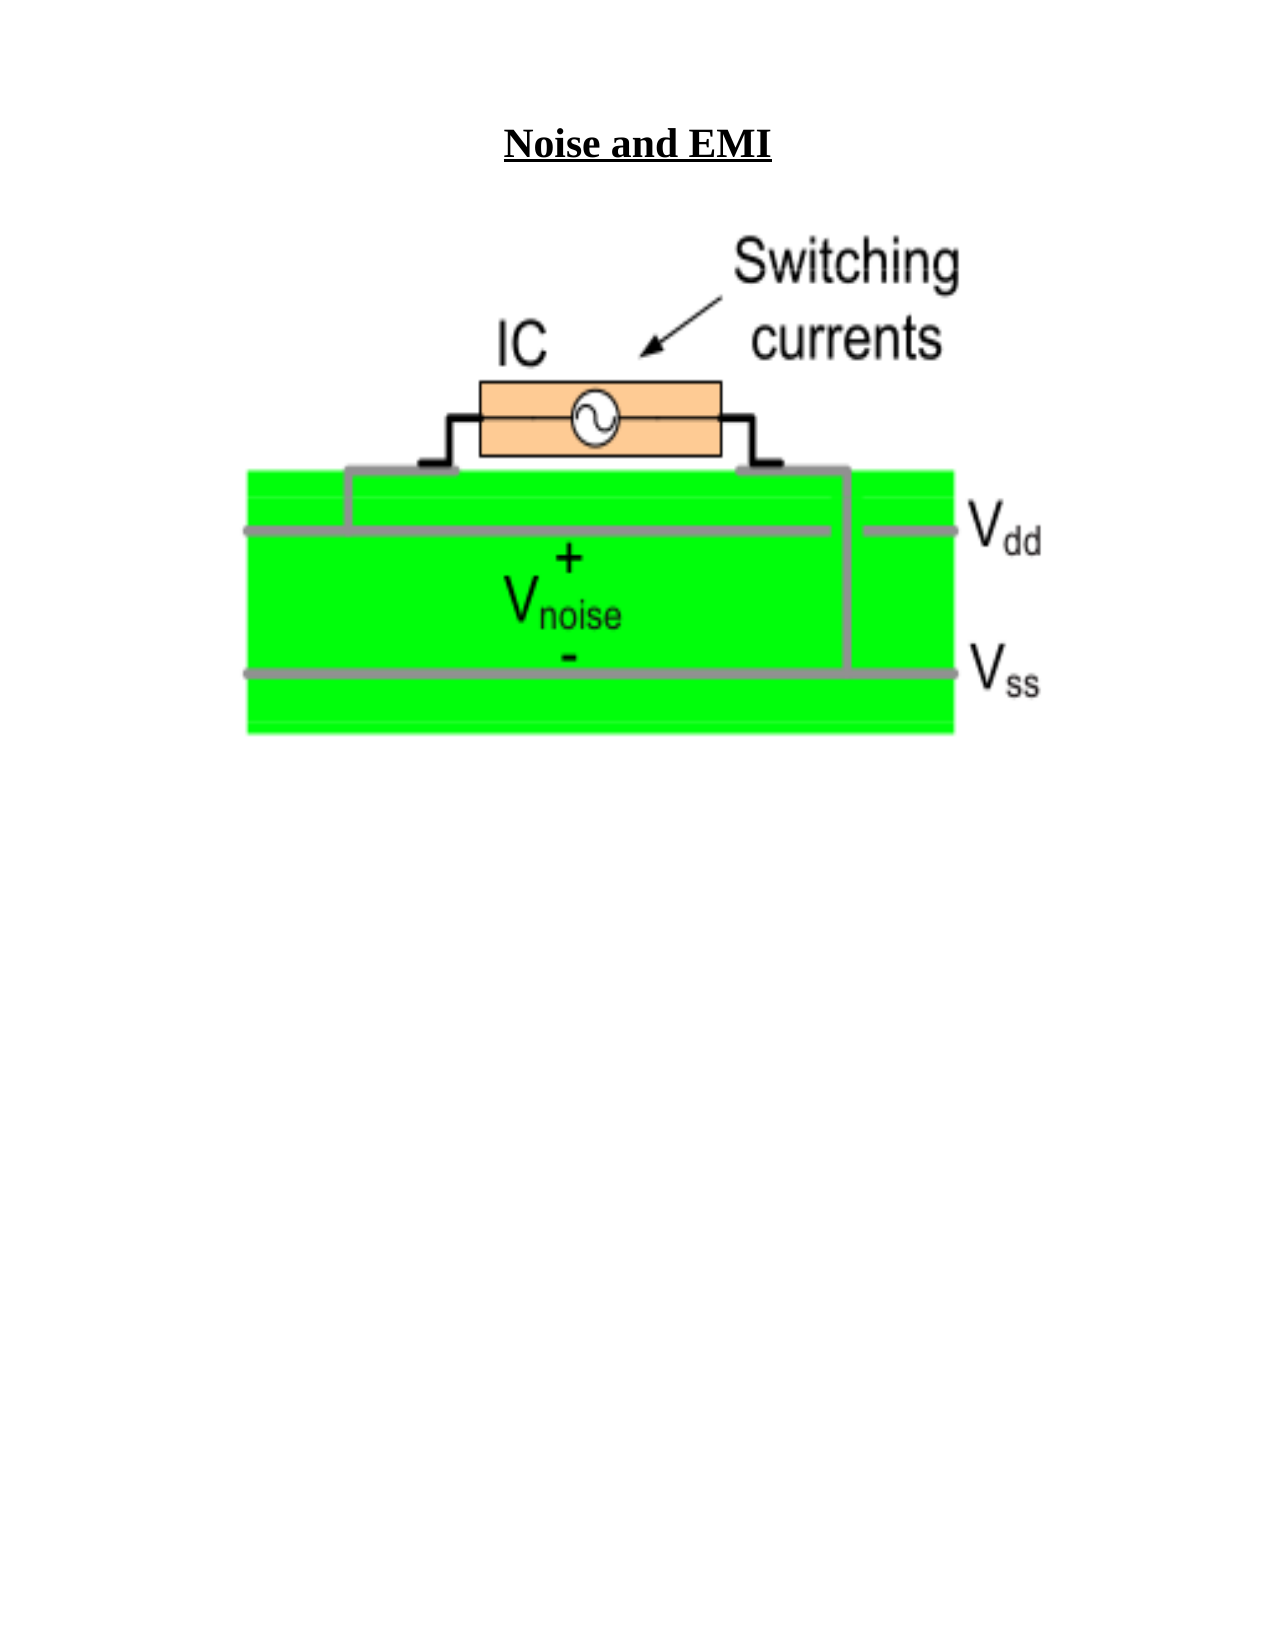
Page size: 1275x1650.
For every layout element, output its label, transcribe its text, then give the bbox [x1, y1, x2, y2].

picture [219, 213, 1056, 772]
text Noise and EMI [118, 118, 1157, 166]
